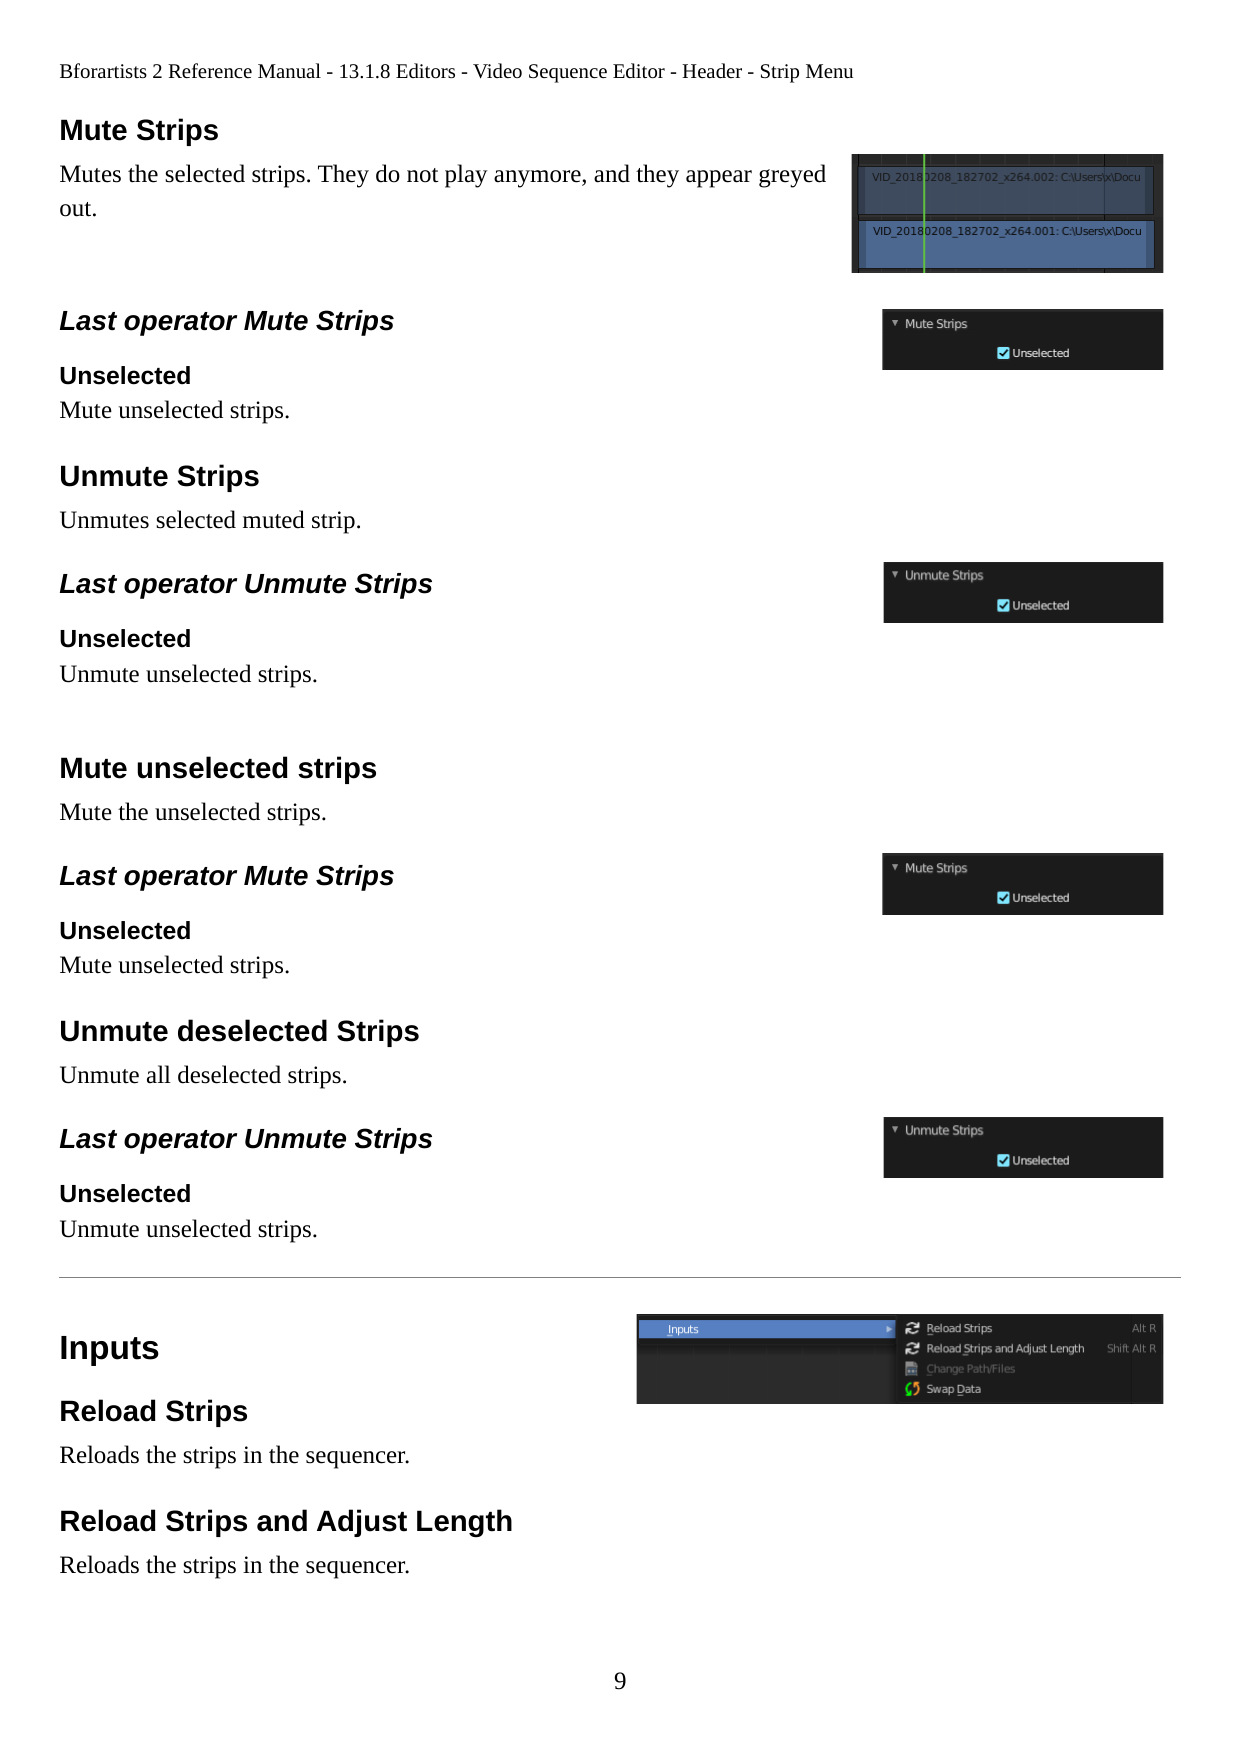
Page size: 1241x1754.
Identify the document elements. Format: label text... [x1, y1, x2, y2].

picture [636, 1314, 1164, 1404]
subtitle Unselected [59, 916, 1181, 944]
text Reloads the strips in the sequencer. [59, 1440, 1181, 1468]
picture [851, 154, 1164, 273]
subtitle Last operator Mute Strips [59, 304, 1181, 336]
subtitle Last operator Unmute Strips [59, 567, 883, 599]
subtitle Last operator Mute Strips [59, 859, 882, 891]
subtitle Unselected [59, 624, 1181, 652]
subtitle Last operator Unmute Strips [59, 1122, 883, 1154]
subtitle [1164, 1122, 1181, 1154]
subtitle Reload Strips and Adjust Length [59, 1503, 1181, 1537]
text Unmute unselected strips. [59, 659, 1181, 687]
text Unmutes selected muted strip. [59, 506, 1181, 534]
text Mute unselected strips. [59, 951, 1181, 979]
subtitle Inputs [59, 1328, 636, 1366]
text Unmute unselected strips. [59, 1214, 1181, 1242]
subtitle [1164, 859, 1181, 891]
subtitle Unselected [59, 361, 1181, 389]
picture [883, 1117, 1164, 1178]
picture [882, 309, 1164, 370]
text Mute unselected strips. [59, 396, 1181, 424]
subtitle Unmute Strips [59, 459, 1181, 493]
picture [882, 853, 1164, 915]
picture [883, 562, 1164, 623]
text Mutes the selected strips. They do not play anymore, and they appear greyed out. [59, 159, 851, 222]
subtitle Unmute deselected Strips [59, 1014, 1181, 1048]
subtitle Mute unselected strips [59, 751, 1181, 785]
text Reloads the strips in the sequencer. [59, 1550, 1181, 1578]
subtitle [1164, 567, 1181, 599]
subtitle Mute Strips [59, 113, 1181, 146]
subtitle [1164, 1328, 1181, 1366]
subtitle Reload Strips [59, 1393, 1181, 1427]
text Unmute all deselected strips. [59, 1061, 1181, 1089]
text Mute the unselected strips. [59, 797, 1181, 826]
subtitle Unselected [59, 1179, 1181, 1207]
